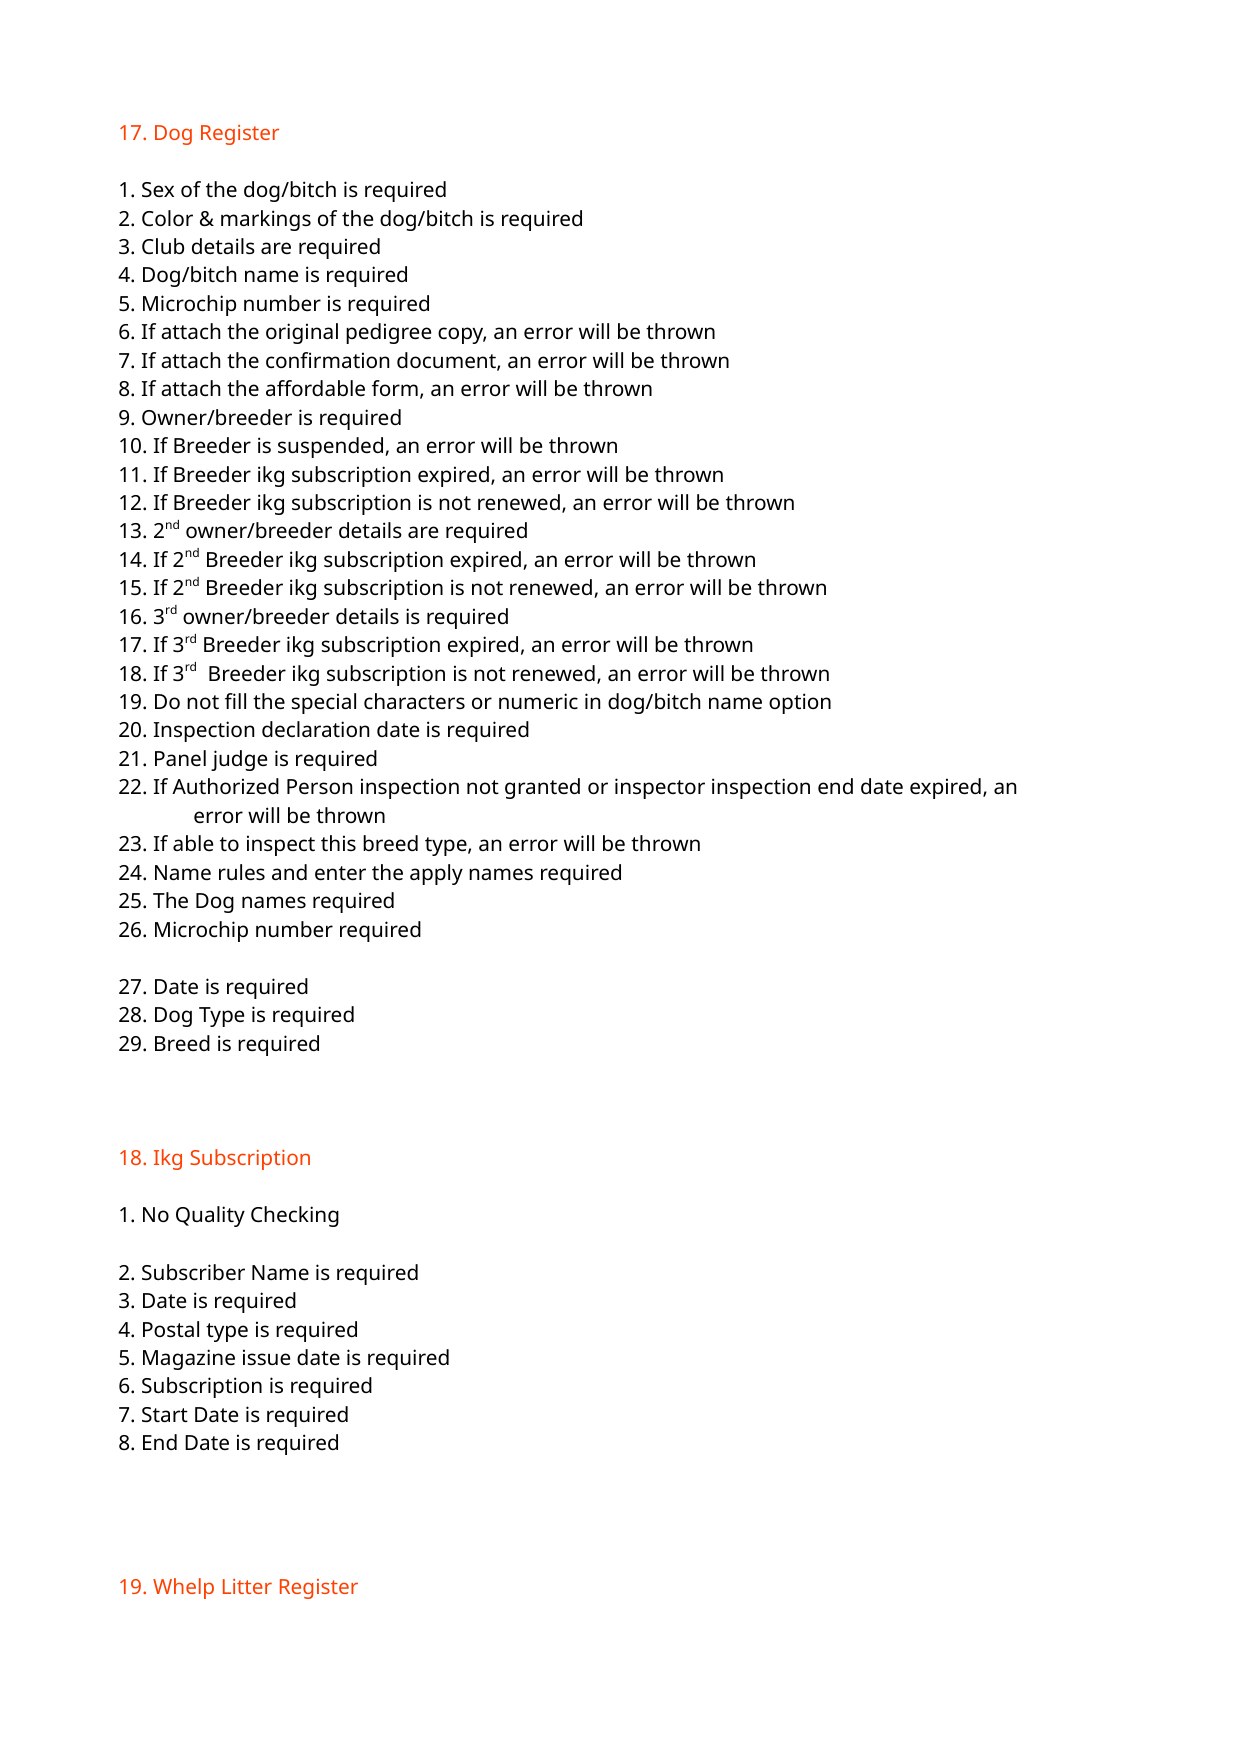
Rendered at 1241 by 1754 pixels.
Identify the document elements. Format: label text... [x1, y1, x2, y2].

text 2. Color & markings of the dog/bitch is required [118, 204, 1122, 232]
text 27. Date is required [118, 972, 1122, 1000]
text 19. Whelp Litter Register [118, 1572, 1122, 1600]
text 15. If 2nd Breeder ikg subscription is not renewed, an error will be thrown [118, 573, 1122, 602]
text 25. The Dog names required [118, 886, 1122, 915]
text 8. If attach the affordable form, an error will be thrown [118, 374, 1122, 403]
text 12. If Breeder ikg subscription is not renewed, an error will be thrown [118, 488, 1122, 517]
text 20. Inspection declaration date is required [118, 716, 1122, 744]
text 29. Breed is required [118, 1029, 1122, 1057]
text 26. Microchip number required [118, 915, 1122, 943]
text 6. Subscription is required [118, 1372, 1122, 1400]
text 22. If Authorized Person inspection not granted or inspector inspection end date expired, an error will be thrown [118, 772, 1122, 829]
text 3. Date is required [118, 1286, 1122, 1315]
text 11. If Breeder ikg subscription expired, an error will be thrown [118, 460, 1122, 488]
text 4. Dog/bitch name is required [118, 261, 1122, 289]
text 9. Owner/breeder is required [118, 403, 1122, 431]
text 18. Ikg Subscription [118, 1143, 1122, 1172]
text 7. If attach the confirmation document, an error will be thrown [118, 346, 1122, 374]
text 23. If able to inspect this breed type, an error will be thrown [118, 829, 1122, 858]
text 8. End Date is required [118, 1428, 1122, 1457]
text 16. 3rd owner/breeder details is required [118, 602, 1122, 630]
text 28. Dog Type is required [118, 1000, 1122, 1029]
text 5. Microchip number is required [118, 289, 1122, 317]
text 17. Dog Register [118, 118, 1122, 147]
text 6. If attach the original pedigree copy, an error will be thrown [118, 317, 1122, 346]
text 1. Sex of the dog/bitch is required [118, 175, 1122, 204]
text 7. Start Date is required [118, 1400, 1122, 1428]
text 4. Postal type is required [118, 1315, 1122, 1343]
text 24. Name rules and enter the apply names required [118, 858, 1122, 886]
text 14. If 2nd Breeder ikg subscription expired, an error will be thrown [118, 545, 1122, 573]
text 2. Subscriber Name is required [118, 1258, 1122, 1286]
text 19. Do not fill the special characters or numeric in dog/bitch name option [118, 687, 1122, 716]
text 21. Panel judge is required [118, 744, 1122, 772]
text 18. If 3rd Breeder ikg subscription is not renewed, an error will be thrown [118, 659, 1122, 687]
text 5. Magazine issue date is required [118, 1343, 1122, 1372]
text 1. No Quality Checking [118, 1201, 1122, 1229]
text 10. If Breeder is suspended, an error will be thrown [118, 431, 1122, 460]
text 13. 2nd owner/breeder details are required [118, 517, 1122, 545]
text 3. Club details are required [118, 232, 1122, 261]
text 17. If 3rd Breeder ikg subscription expired, an error will be thrown [118, 630, 1122, 659]
